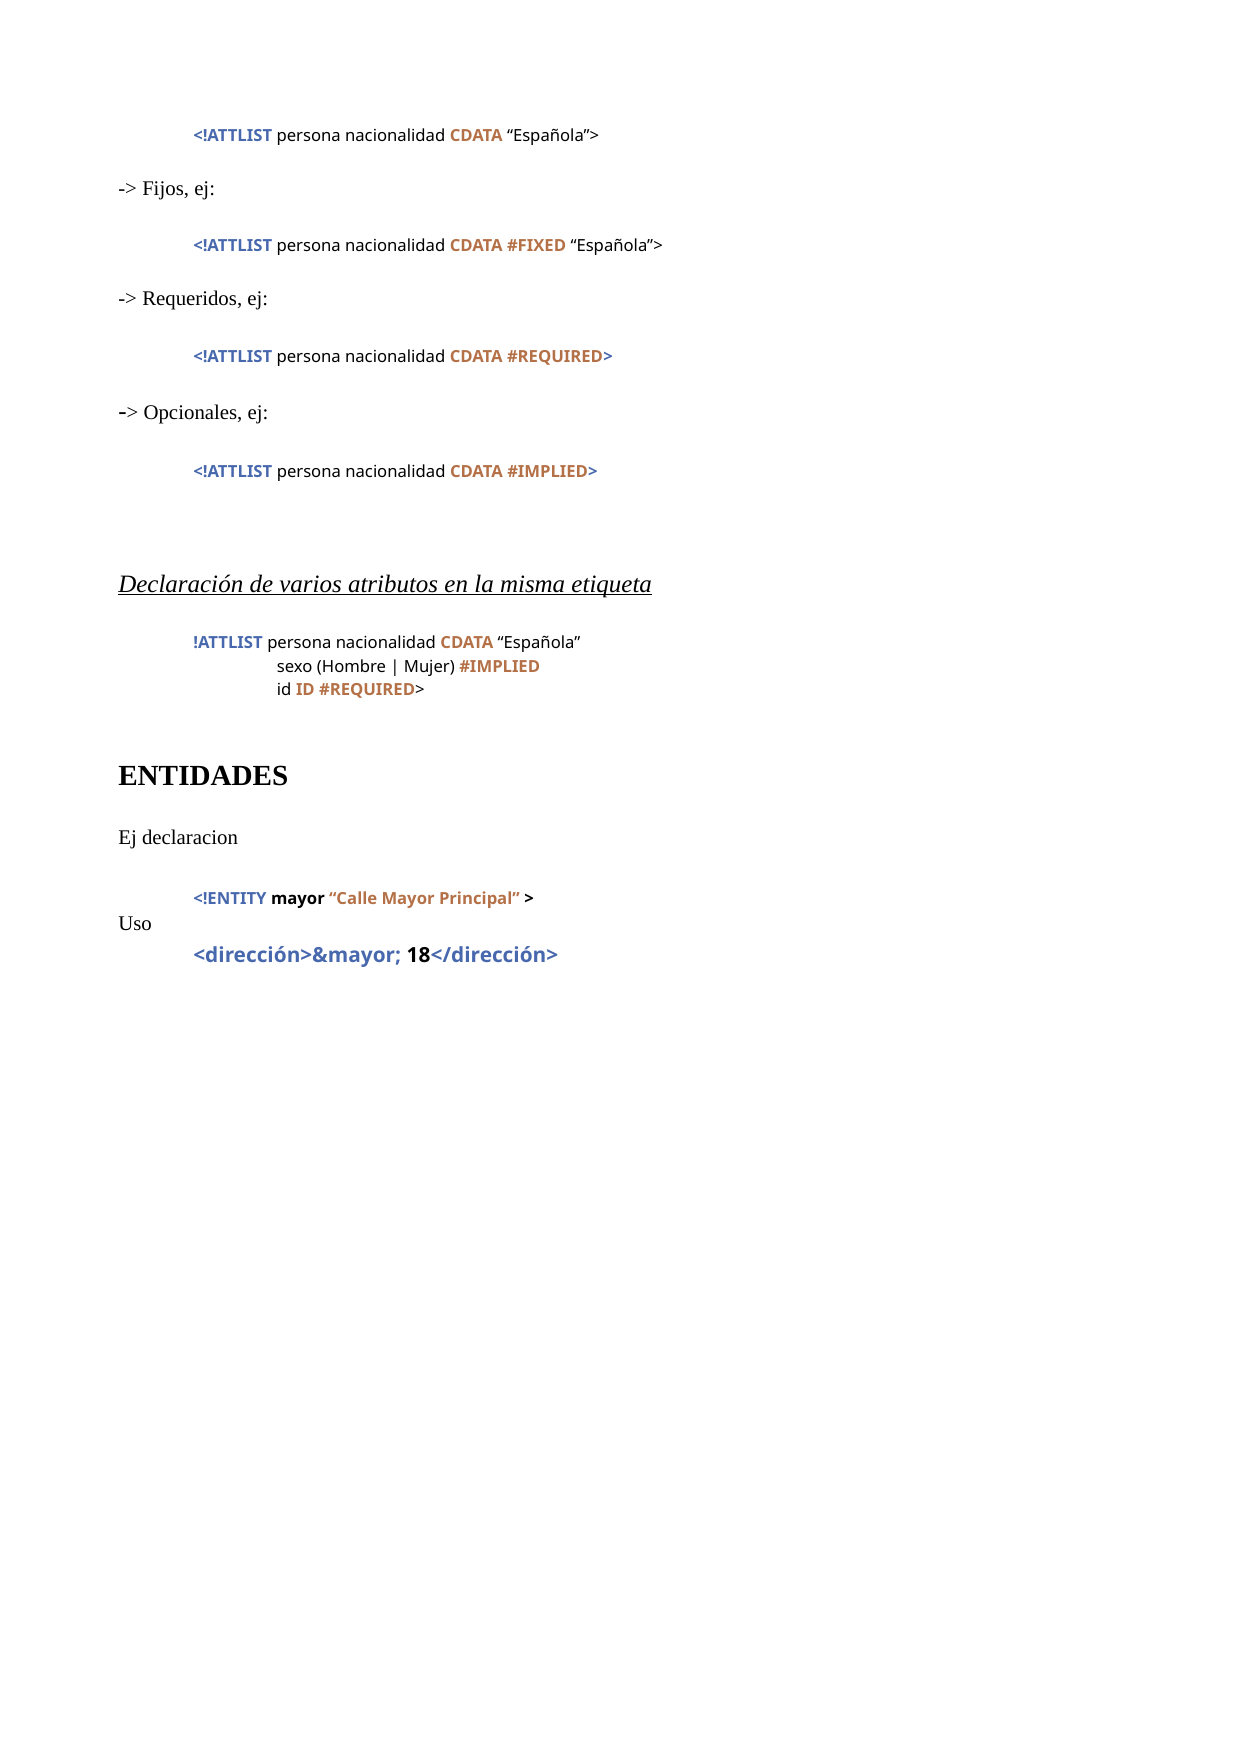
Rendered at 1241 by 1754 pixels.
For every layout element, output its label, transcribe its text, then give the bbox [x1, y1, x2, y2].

text Ej declaracion [118, 825, 1122, 849]
text <!ATTLIST persona nacionalidad CDATA #REQUIRED> [118, 339, 1122, 367]
text ENTIDADES [118, 758, 1122, 791]
text sexo (Hombre | Mujer) #IMPLIED [118, 655, 1122, 677]
text <dirección>&mayor; 18</dirección> [118, 935, 1122, 968]
text <!ENTITY mayor “Calle Mayor Principal” > [118, 882, 1122, 911]
text Declaración de varios atributos en la misma etiqueta [118, 569, 1122, 597]
text <!ATTLIST persona nacionalidad CDATA #IMPLIED> [118, 454, 1122, 482]
text -> Fijos, ej: [118, 176, 1122, 200]
text Uso [118, 911, 1122, 935]
text !ATTLIST persona nacionalidad CDATA “Española” [118, 626, 1122, 655]
text -> Opcionales, ej: [118, 396, 1122, 425]
text <!ATTLIST persona nacionalidad CDATA #FIXED “Española”> [118, 228, 1122, 257]
text id ID #REQUIRED> [118, 677, 1122, 700]
text -> Requeridos, ej: [118, 286, 1122, 310]
text <!ATTLIST persona nacionalidad CDATA “Española”> [118, 118, 1122, 147]
